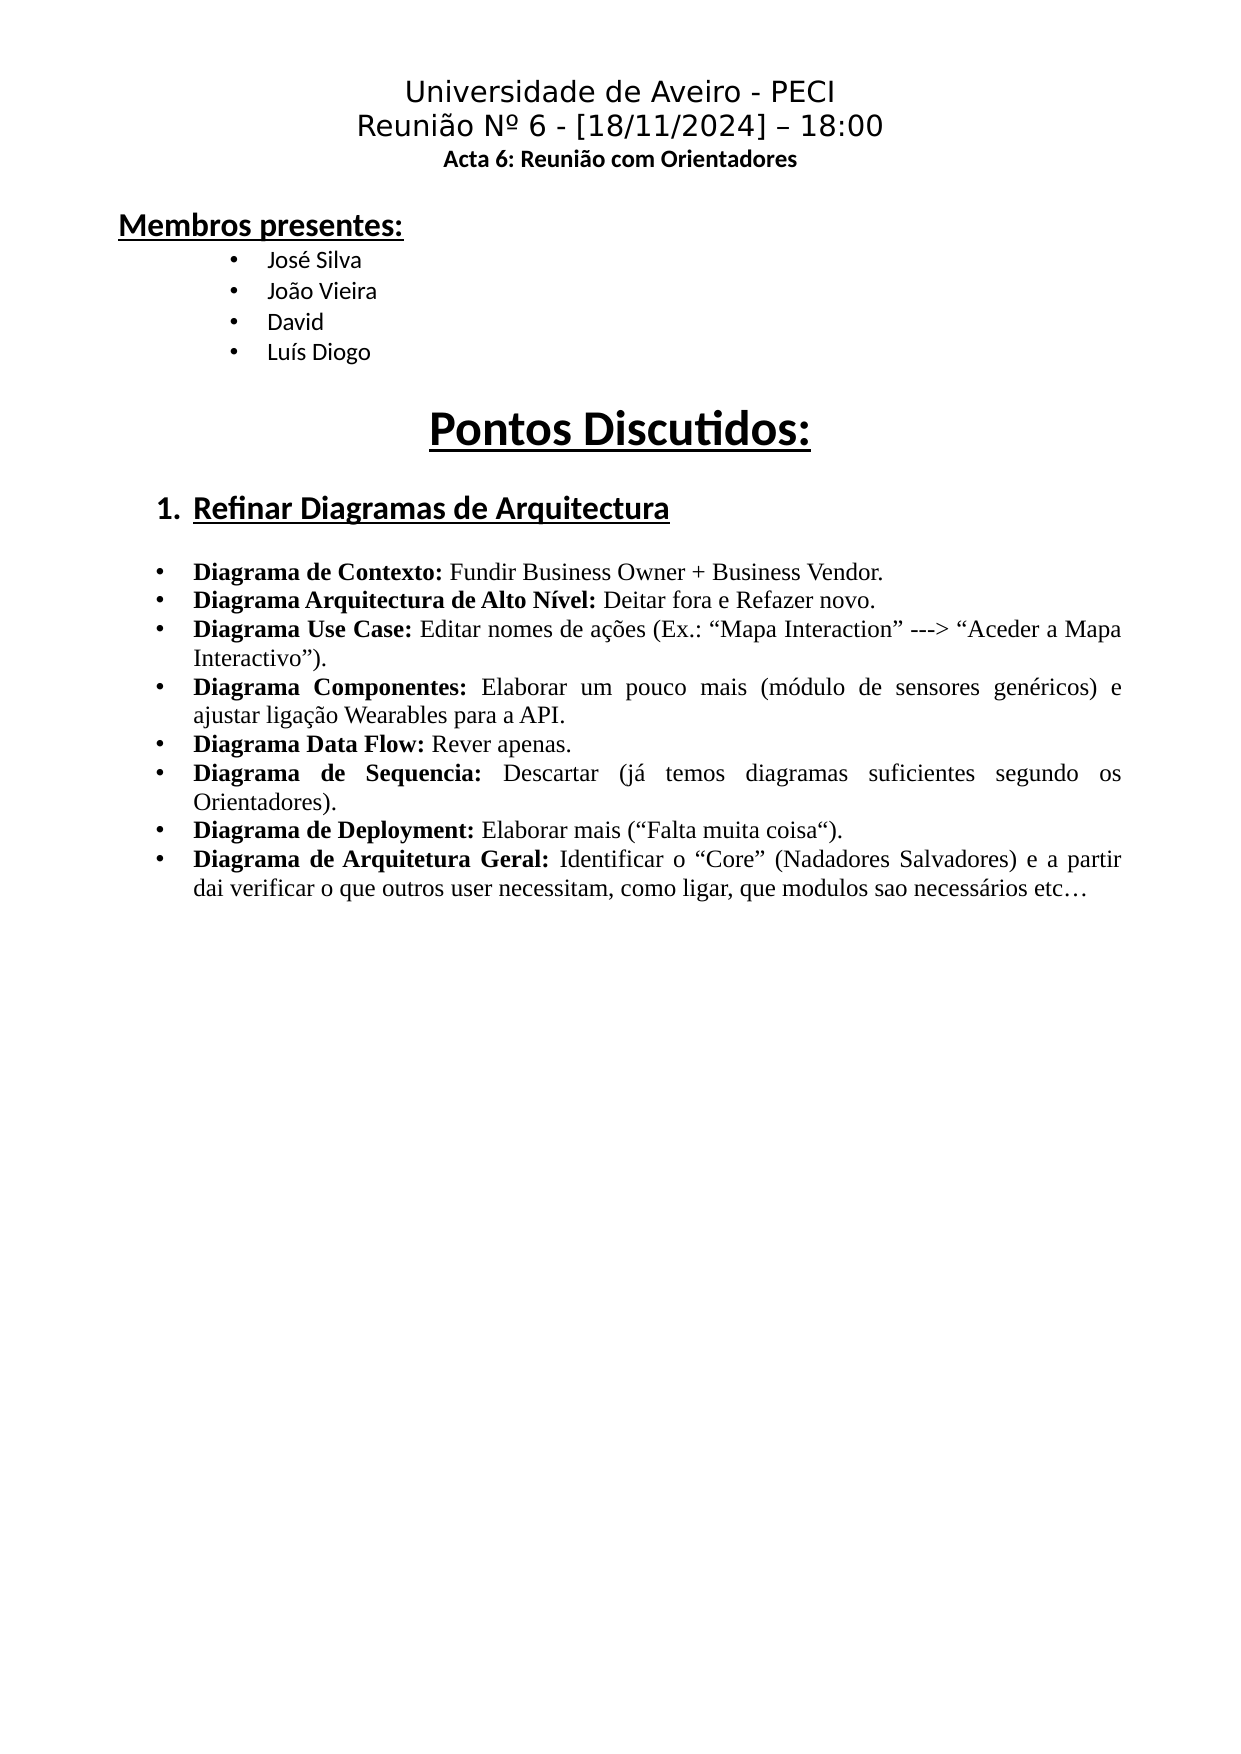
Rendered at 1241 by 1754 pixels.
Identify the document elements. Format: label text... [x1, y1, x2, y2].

list Diagrama Use Case: Editar nomes de ações (Ex.: “Mapa Interaction” ---> “Aceder a Mapa Interactivo”). [156, 614, 1122, 672]
list Refinar Diagramas de Arquitectura [156, 487, 1122, 528]
list Diagrama de Deployment: Elaborar mais (“Falta muita coisa“). [156, 815, 1122, 844]
list João Vieira [229, 275, 1122, 306]
list David [229, 306, 1122, 336]
list Diagrama de Arquitetura Geral: Identificar o “Core” (Nadadores Salvadores) e a partir dai verificar o que outros user necessitam, como ligar, que modulos sao necessários etc… [156, 844, 1122, 902]
list José Silva [229, 245, 1122, 275]
text Pontos Discutidos: [118, 397, 1122, 458]
list Diagrama de Sequencia: Descartar (já temos diagramas suficientes segundo os Orientadores). [156, 758, 1122, 815]
list Diagrama de Contexto: Fundir Business Owner + Business Vendor. [156, 557, 1122, 585]
text Membros presentes: [118, 204, 1122, 245]
list Diagrama Data Flow: Rever apenas. [156, 729, 1122, 758]
list Diagrama Arquitectura de Alto Nível: Deitar fora e Refazer novo. [156, 585, 1122, 614]
text Acta 6: Reunião com Orientadores [118, 143, 1122, 173]
list Diagrama Componentes: Elaborar um pouco mais (módulo de sensores genéricos) e ajustar ligação Wearables para a API. [156, 672, 1122, 729]
list Luís Diogo [229, 336, 1122, 367]
